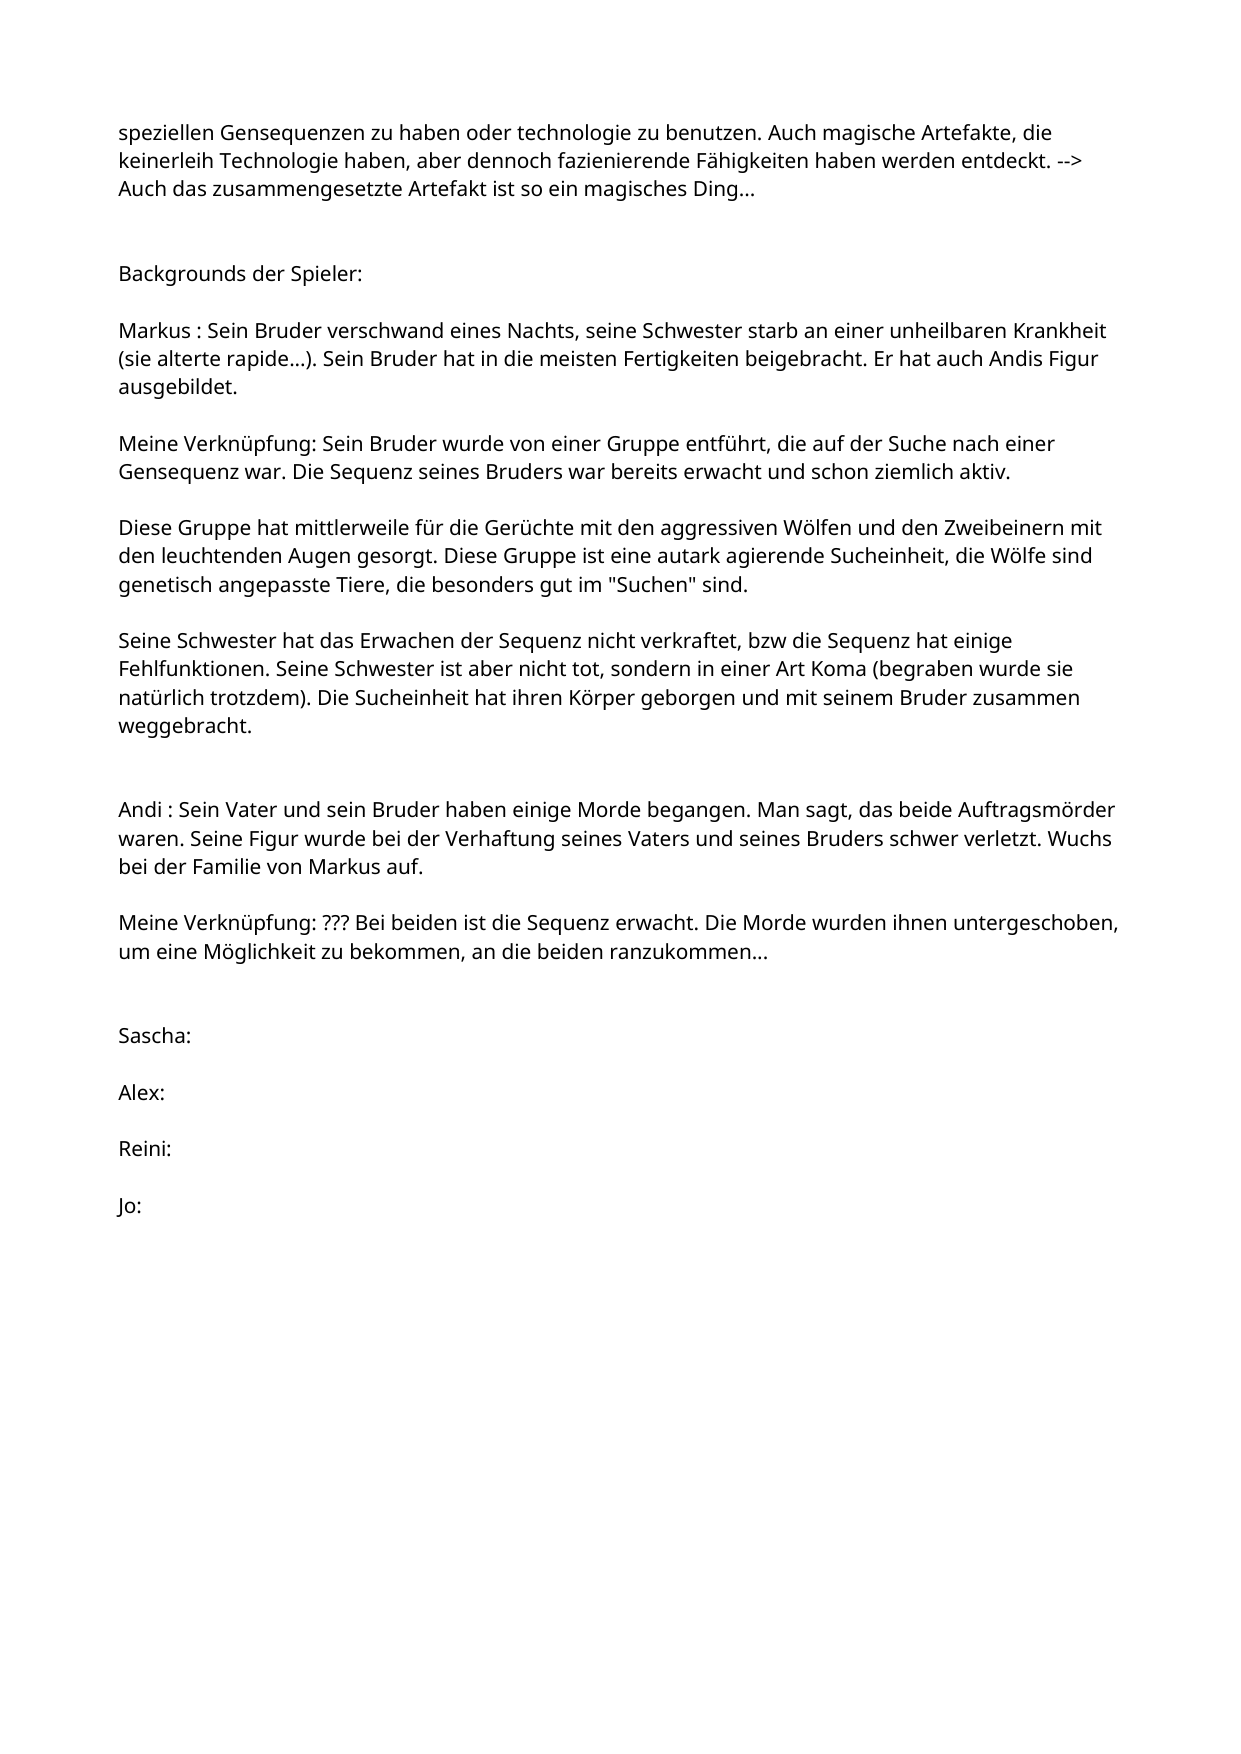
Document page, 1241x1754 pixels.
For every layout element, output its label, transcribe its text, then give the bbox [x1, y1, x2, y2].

text Diese Gruppe hat mittlerweile für die Gerüchte mit den aggressiven Wölfen und den Zweibeinern mit den leuchtenden Augen gesorgt. Diese Gruppe ist eine autark agierende Sucheinheit, die Wölfe sind genetisch angepasste Tiere, die besonders gut im "Suchen" sind. [118, 513, 1122, 598]
text Sascha: [118, 1021, 1122, 1050]
text Meine Verknüpfung: ??? Bei beiden ist die Sequenz erwacht. Die Morde wurden ihnen untergeschoben, um eine Möglichkeit zu bekommen, an die beiden ranzukommen... [118, 908, 1122, 965]
text Backgrounds der Spieler: [118, 259, 1122, 287]
text Reini: [118, 1134, 1122, 1163]
text Markus : Sein Bruder verschwand eines Nachts, seine Schwester starb an einer unheilbaren Krankheit (sie alterte rapide...). Sein Bruder hat in die meisten Fertigkeiten beigebracht. Er hat auch Andis Figur ausgebildet. [118, 316, 1122, 400]
text speziellen Gensequenzen zu haben oder technologie zu benutzen. Auch magische Artefakte, die keinerleih Technologie haben, aber dennoch fazienierende Fähigkeiten haben werden entdeckt. --> Auch das zusammengesetzte Artefakt ist so ein magisches Ding... [118, 118, 1122, 203]
text Meine Verknüpfung: Sein Bruder wurde von einer Gruppe entführt, die auf der Suche nach einer Gensequenz war. Die Sequenz seines Bruders war bereits erwacht und schon ziemlich aktiv. [118, 429, 1122, 485]
text Jo: [118, 1191, 1122, 1219]
text Alex: [118, 1078, 1122, 1106]
text Andi : Sein Vater und sein Bruder haben einige Morde begangen. Man sagt, das beide Auftragsmörder waren. Seine Figur wurde bei der Verhaftung seines Vaters und seines Bruders schwer verletzt. Wuchs bei der Familie von Markus auf. [118, 796, 1122, 880]
text Seine Schwester hat das Erwachen der Sequenz nicht verkraftet, bzw die Sequenz hat einige Fehlfunktionen. Seine Schwester ist aber nicht tot, sondern in einer Art Koma (begraben wurde sie natürlich trotzdem). Die Sucheinheit hat ihren Körper geborgen und mit seinem Bruder zusammen weggebracht. [118, 626, 1122, 739]
